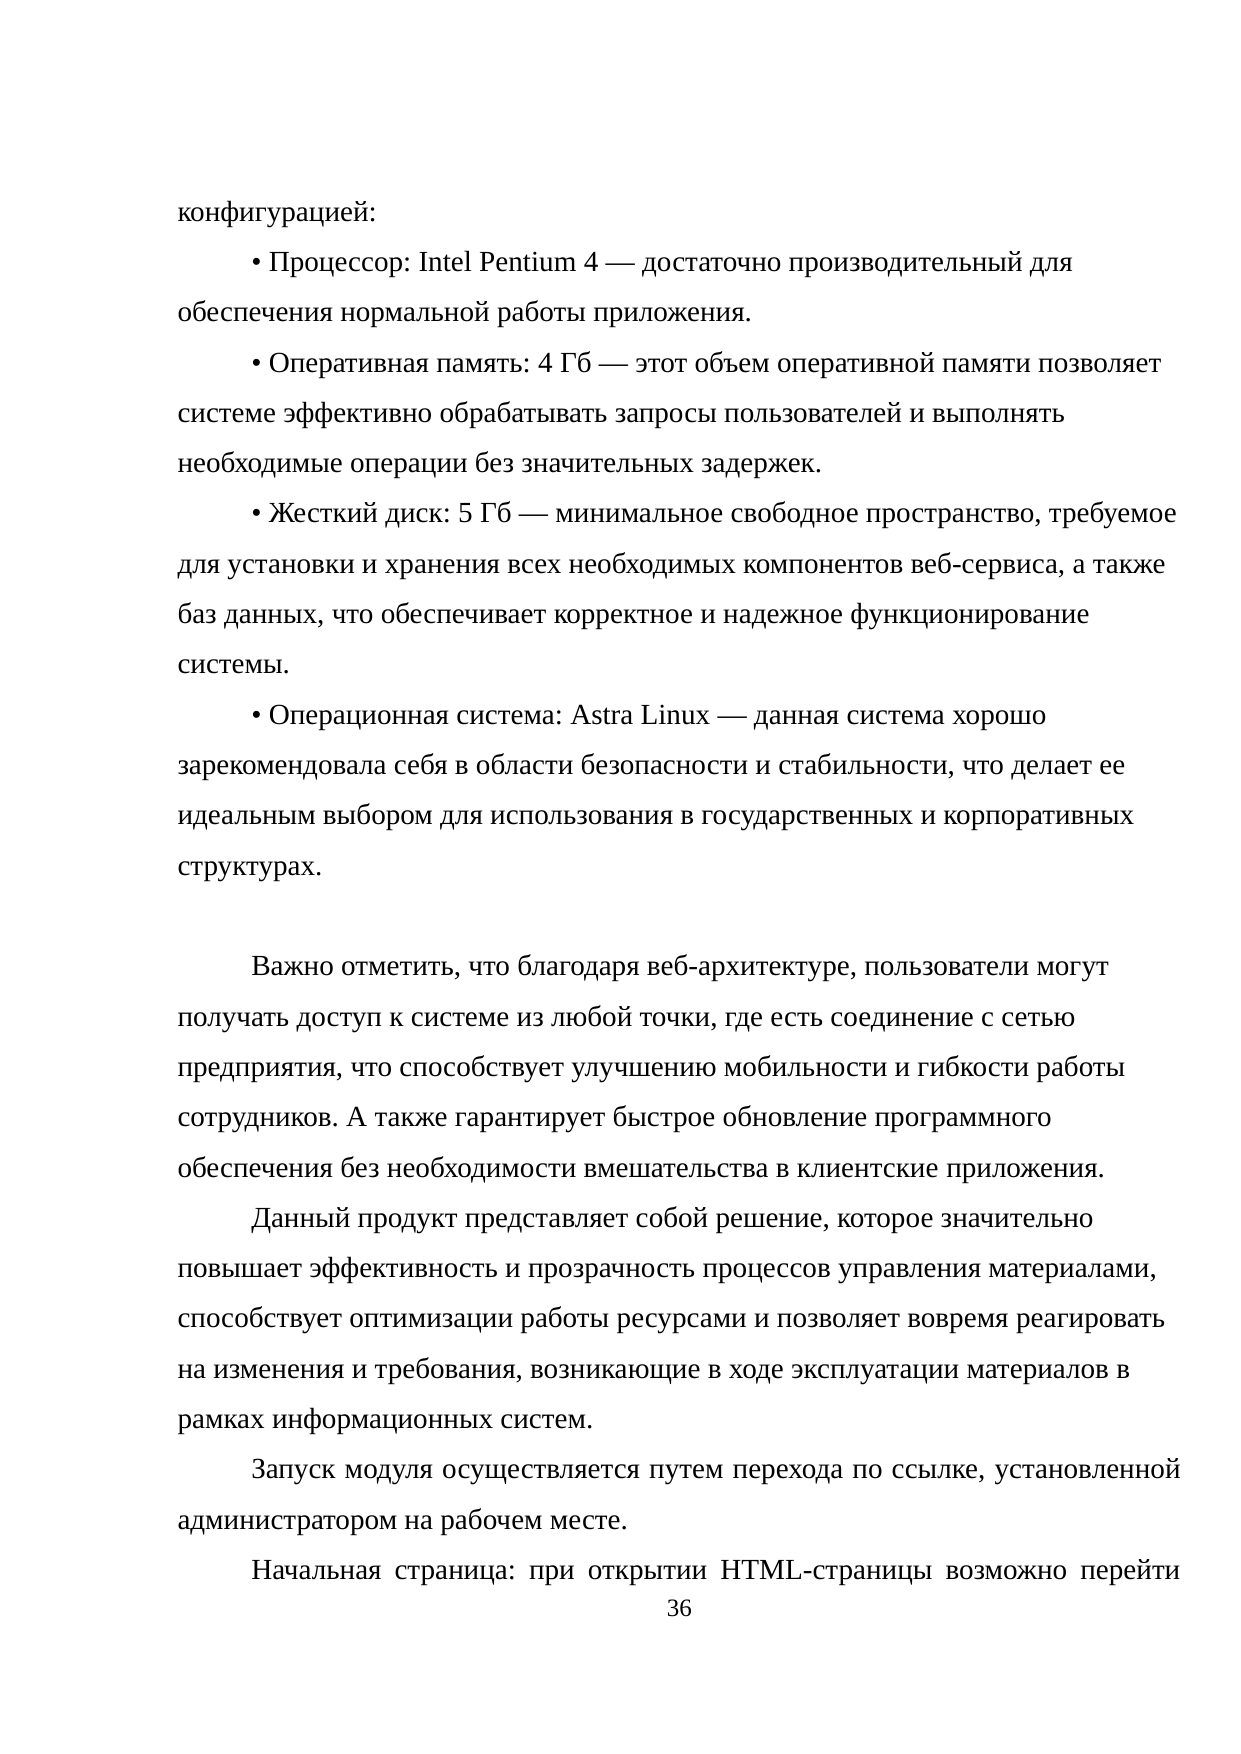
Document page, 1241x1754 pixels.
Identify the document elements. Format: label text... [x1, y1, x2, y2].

text конфигурацией: • Процессор: Intel Pentium 4 — достаточно производительный для обеспечения нормальной работы приложения. • Оперативная память: 4 Гб — этот объем оперативной памяти позволяет системе эффективно обрабатывать запросы пользователей и выполнять необходимые операции без значительных задержек. • Жесткий диск: 5 Гб — минимальное свободное пространство, требуемое для установки и хранения всех необходимых компонентов веб-сервиса, а также баз данных, что обеспечивает корректное и надежное функционирование системы. • Операционная система: Astra Linux — данная система хорошо зарекомендовала себя в области безопасности и стабильности, что делает ее идеальным выбором для использования в государственных и корпоративных структурах. Важно отметить, что благодаря веб-архитектуре, пользователи могут получать доступ к системе из любой точки, где есть соединение с сетью предприятия, что способствует улучшению мобильности и гибкости работы сотрудников. А также гарантирует быстрое обновление программного обеспечения без необходимости вмешательства в клиентские приложения. Данный продукт представляет собой решение, которое значительно повышает эффективность и прозрачность процессов управления материалами, способствует оптимизации работы ресурсами и позволяет вовремя реагировать на изменения и требования, возникающие в ходе эксплуатации материалов в рамках информационных систем. [177, 194, 1181, 1435]
text Начальная cтраница: при открытии HTML-страницы возможно перейти [177, 1552, 1181, 1586]
text Запуск модуля осуществляется путем перехода по ссылке, установленной администратором на рабочем месте. [177, 1452, 1181, 1535]
